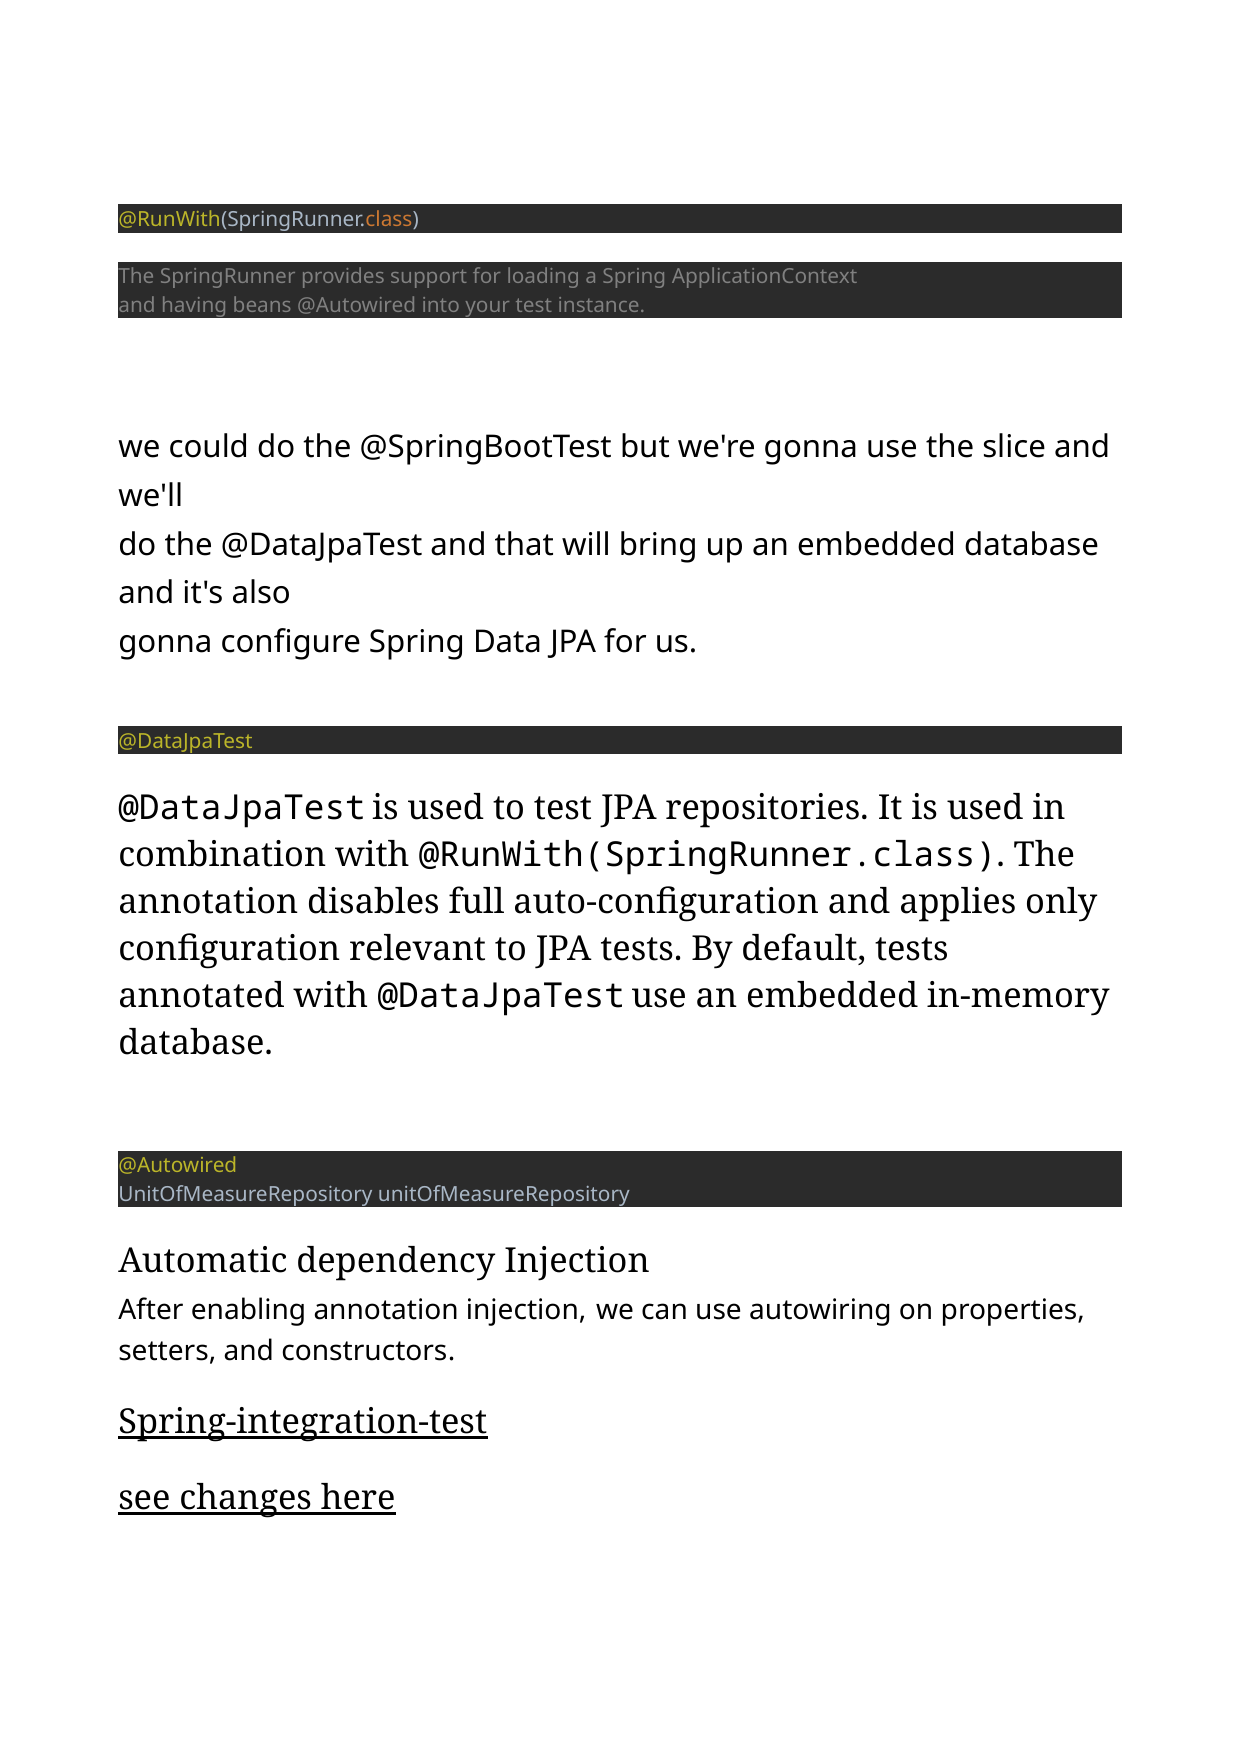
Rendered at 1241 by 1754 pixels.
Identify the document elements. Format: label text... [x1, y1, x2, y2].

text see changes here [118, 1473, 1122, 1519]
text Spring-integration-test [118, 1397, 1122, 1444]
text we could do the @SpringBootTest but we're gonna use the slice and we'll [118, 423, 1122, 515]
text @DataJpaTest is used to test JPA repositories. It is used in combination with @RunWith(SpringRunner.class). The annotation disables full auto-configuration and applies only configuration relevant to JPA tests. By default, tests annotated with @DataJpaTest use an embedded in-memory database. [118, 783, 1122, 1064]
text The SpringRunner provides support for loading a Spring ApplicationContext and having beans @Autowired into your test instance. [118, 262, 1122, 318]
text @DataJpaTest [118, 726, 1122, 754]
text @RunWith(SpringRunner.class) [118, 204, 1122, 233]
text gonna configure Spring Data JPA for us. [118, 619, 1122, 662]
text After enabling annotation injection, we can use autowiring on properties, setters, and constructors. [118, 1283, 1122, 1368]
text @Autowired UnitOfMeasureRepository unitOfMeasureRepository [118, 1151, 1122, 1207]
text do the @DataJpaTest and that will bring up an embedded database and it's also [118, 521, 1122, 613]
text Automatic dependency Injection [118, 1236, 1122, 1283]
